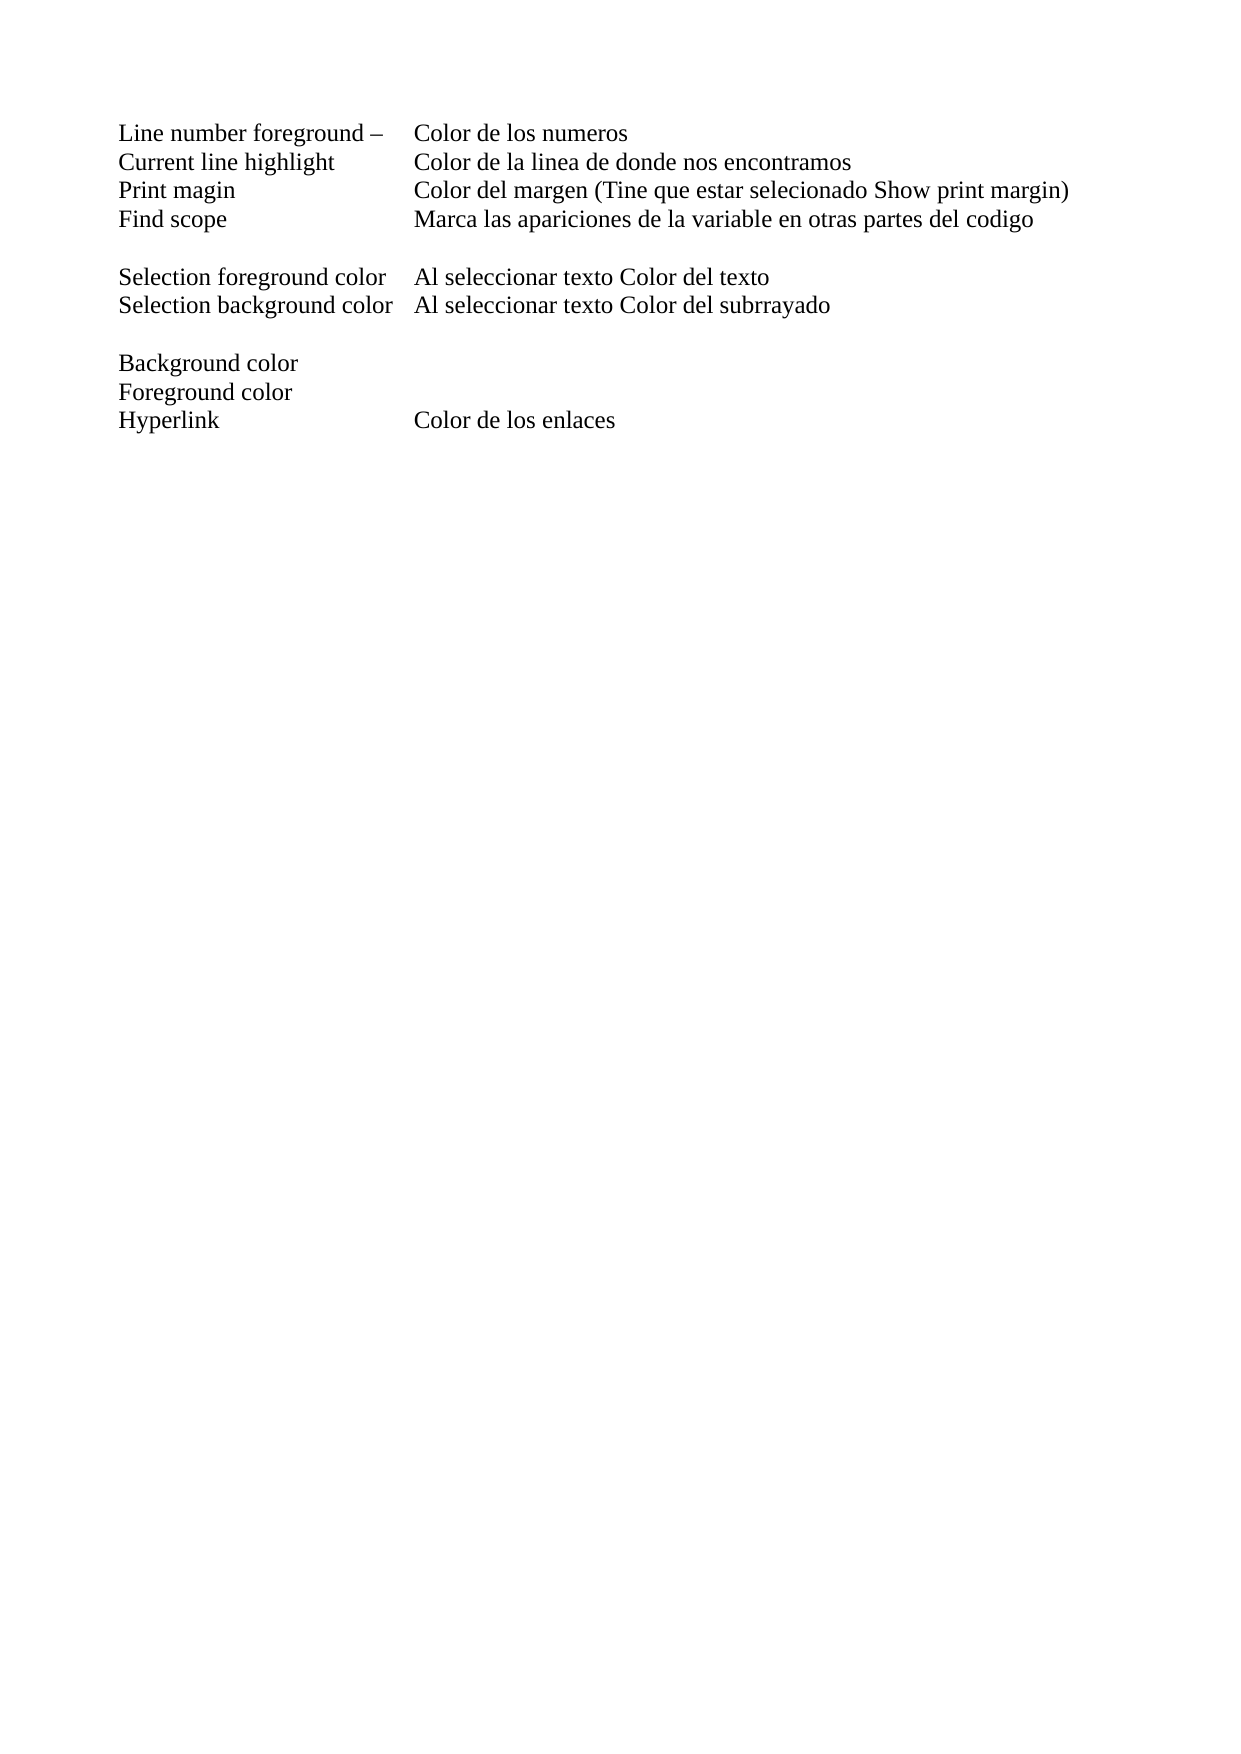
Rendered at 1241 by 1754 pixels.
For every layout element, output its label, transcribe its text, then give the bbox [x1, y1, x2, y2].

text Selection foreground color Al seleccionar texto Color del texto [118, 262, 1122, 291]
text Selection background color Al seleccionar texto Color del subrrayado [118, 291, 1122, 319]
text Line number foreground – Color de los numeros [118, 118, 1122, 147]
text Find scope Marca las apariciones de la variable en otras partes del codigo [118, 204, 1122, 233]
text Background color [118, 348, 1122, 377]
text Foreground color [118, 377, 1122, 406]
text Current line highlight Color de la linea de donde nos encontramos [118, 147, 1122, 176]
text Hyperlink Color de los enlaces [118, 406, 1122, 434]
text Print magin Color del margen (Tine que estar selecionado Show print margin) [118, 176, 1122, 204]
